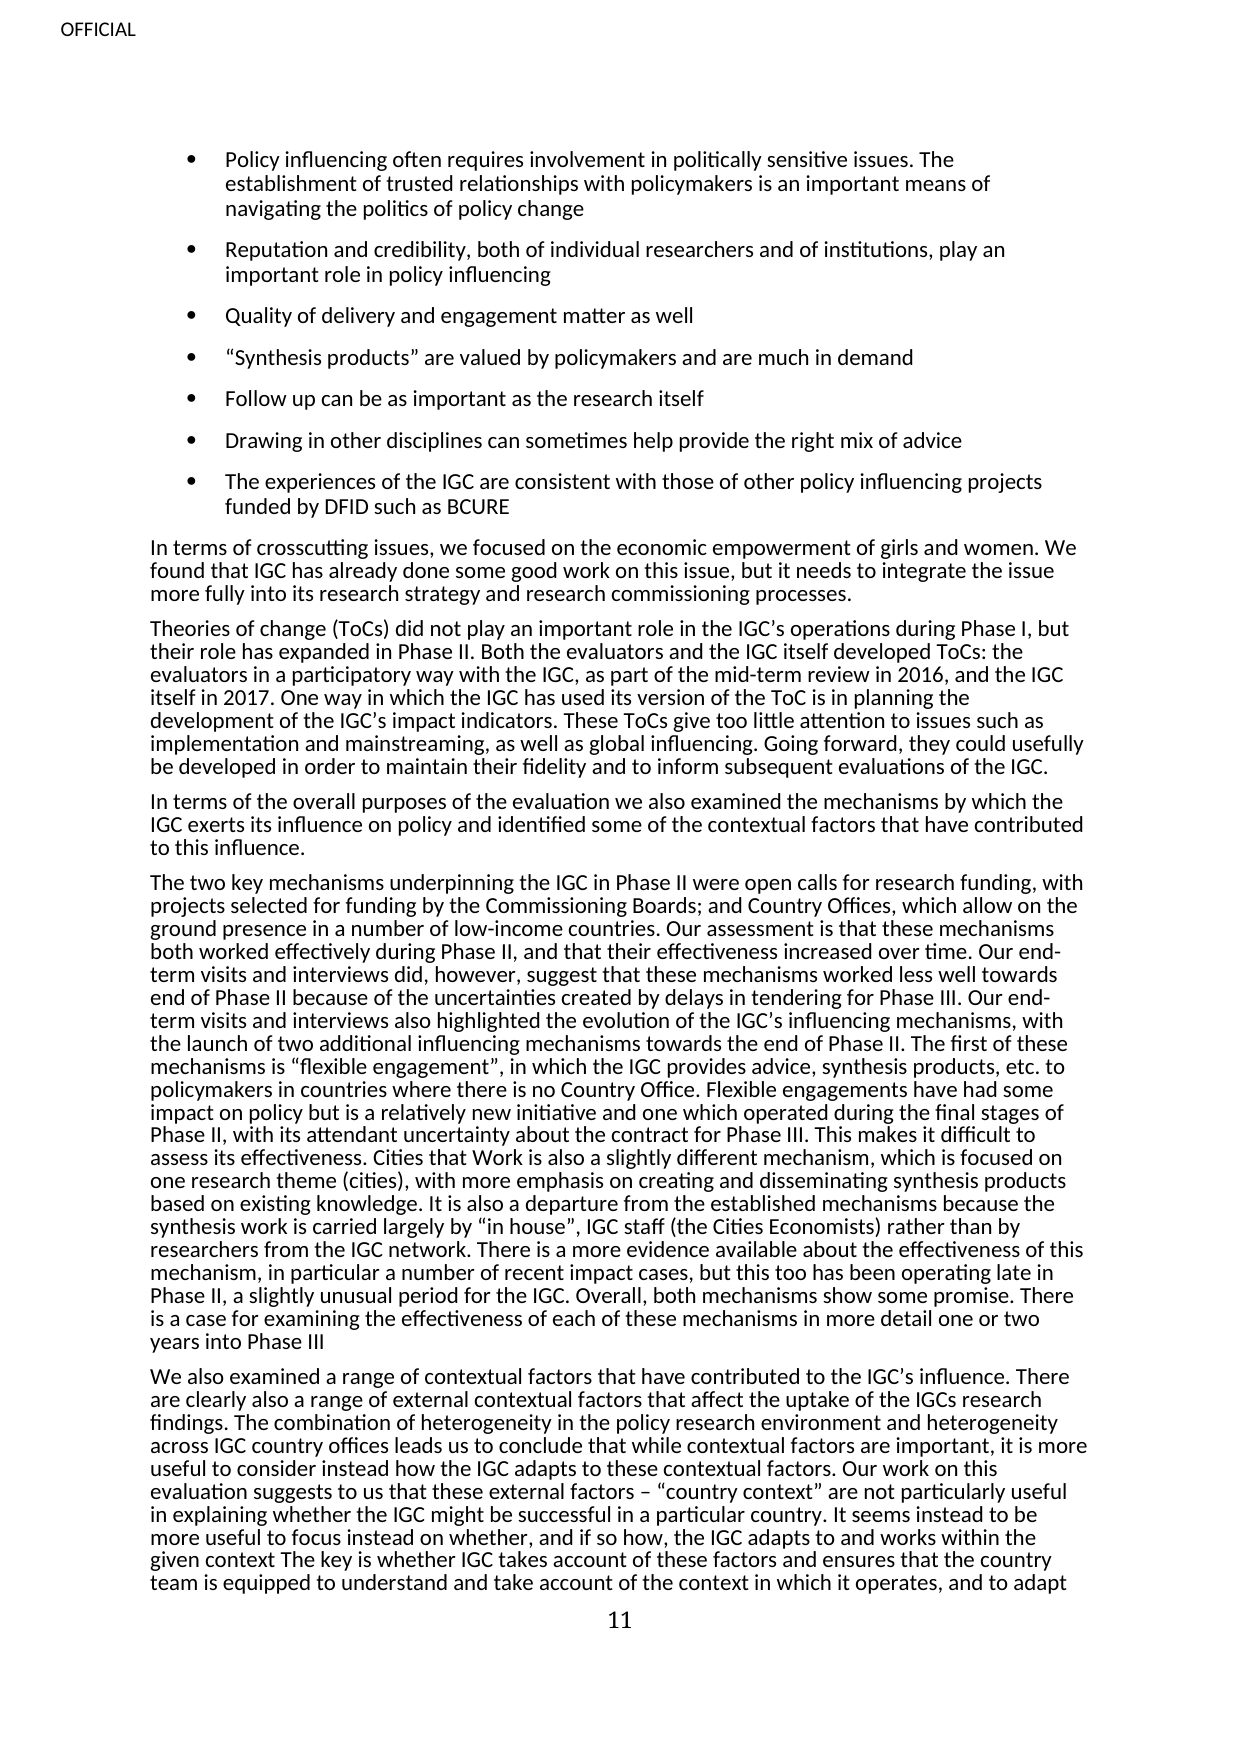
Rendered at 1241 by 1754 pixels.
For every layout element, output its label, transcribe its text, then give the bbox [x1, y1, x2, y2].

list Reputation and credibility, both of individual researchers and of institutions, play an important role in policy influencing [187, 241, 1090, 288]
list Drawing in other disciplines can sometimes help provide the right mix of advice [187, 431, 1090, 454]
text The two key mechanisms underpinning the IGC in Phase II were open calls for research funding, with projects selected for funding by the Commissioning Boards; and Country Offices, which allow on the ground presence in a number of low-income countries. Our assessment is that these mechanisms both worked effectively during Phase II, and that their effectiveness increased over time. Our end-term visits and interviews did, however, suggest that these mechanisms worked less well towards end of Phase II because of the uncertainties created by delays in tendering for Phase III. Our end-term visits and interviews also highlighted the evolution of the IGC’s influencing mechanisms, with the launch of two additional influencing mechanisms towards the end of Phase II. The first of these mechanisms is “flexible engagement”, in which the IGC provides advice, synthesis products, etc. to policymakers in countries where there is no Country Office. Flexible engagements have had some impact on policy but is a relatively new initiative and one which operated during the final stages of Phase II, with its attendant uncertainty about the contract for Phase III. This makes it difficult to assess its effectiveness. Cities that Work is also a slightly different mechanism, which is focused on one research theme (cities), with more emphasis on creating and disseminating synthesis products based on existing knowledge. It is also a departure from the established mechanisms because the synthesis work is carried largely by “in house”, IGC staff (the Cities Economists) rather than by researchers from the IGC network. There is a more evidence available about the effectiveness of this mechanism, in particular a number of recent impact cases, but this too has been operating late in Phase II, a slightly unusual period for the IGC. Overall, both mechanisms show some promise. There is a case for examining the effectiveness of each of these mechanisms in more detail one or two years into Phase III [150, 874, 1090, 1355]
text Theories of change (ToCs) did not play an important role in the IGC’s operations during Phase I, but their role has expanded in Phase II. Both the evaluators and the IGC itself developed ToCs: the evaluators in a participatory way with the IGC, as part of the mid-term review in 2016, and the IGC itself in 2017. One way in which the IGC has used its version of the ToC is in planning the development of the IGC’s impact indicators. These ToCs give too little attention to issues such as implementation and mainstreaming, as well as global influencing. Going forward, they could usefully be developed in order to maintain their fidelity and to inform subsequent evaluations of the IGC. [150, 619, 1090, 780]
text We also examined a range of contextual factors that have contributed to the IGC’s influence. There are clearly also a range of external contextual factors that affect the uptake of the IGCs research findings. The combination of heterogeneity in the policy research environment and heterogeneity across IGC country offices leads us to conclude that while contextual factors are important, it is more useful to consider instead how the IGC adapts to these contextual factors. Our work on this evaluation suggests to us that these external factors – “country context” are not particularly useful in explaining whether the IGC might be successful in a particular country. It seems instead to be more useful to focus instead on whether, and if so how, the IGC adapts to and works within the given context The key is whether IGC takes account of these factors and ensures that the country team is equipped to understand and take account of the context in which it operates, and to adapt [150, 1367, 1090, 1597]
text In terms of the overall purposes of the evaluation we also examined the mechanisms by which the IGC exerts its influence on policy and identified some of the contextual factors that have contributed to this influence. [150, 792, 1090, 861]
text In terms of crosscutting issues, we focused on the economic empowerment of girls and women. We found that IGC has already done some good work on this issue, but it needs to integrate the issue more fully into its research strategy and research commissioning processes. [150, 538, 1090, 607]
list Policy influencing often requires involvement in politically sensitive issues. The establishment of trusted relationships with policymakers is an important means of navigating the politics of policy change [187, 150, 1090, 222]
list “Synthesis products” are valued by policymakers and are much in demand [187, 348, 1090, 371]
list Quality of delivery and engagement matter as well [187, 307, 1090, 330]
list The experiences of the IGC are consistent with those of other policy influencing projects funded by DFID such as BCURE [187, 472, 1090, 520]
list Follow up can be as important as the research itself [187, 389, 1090, 412]
